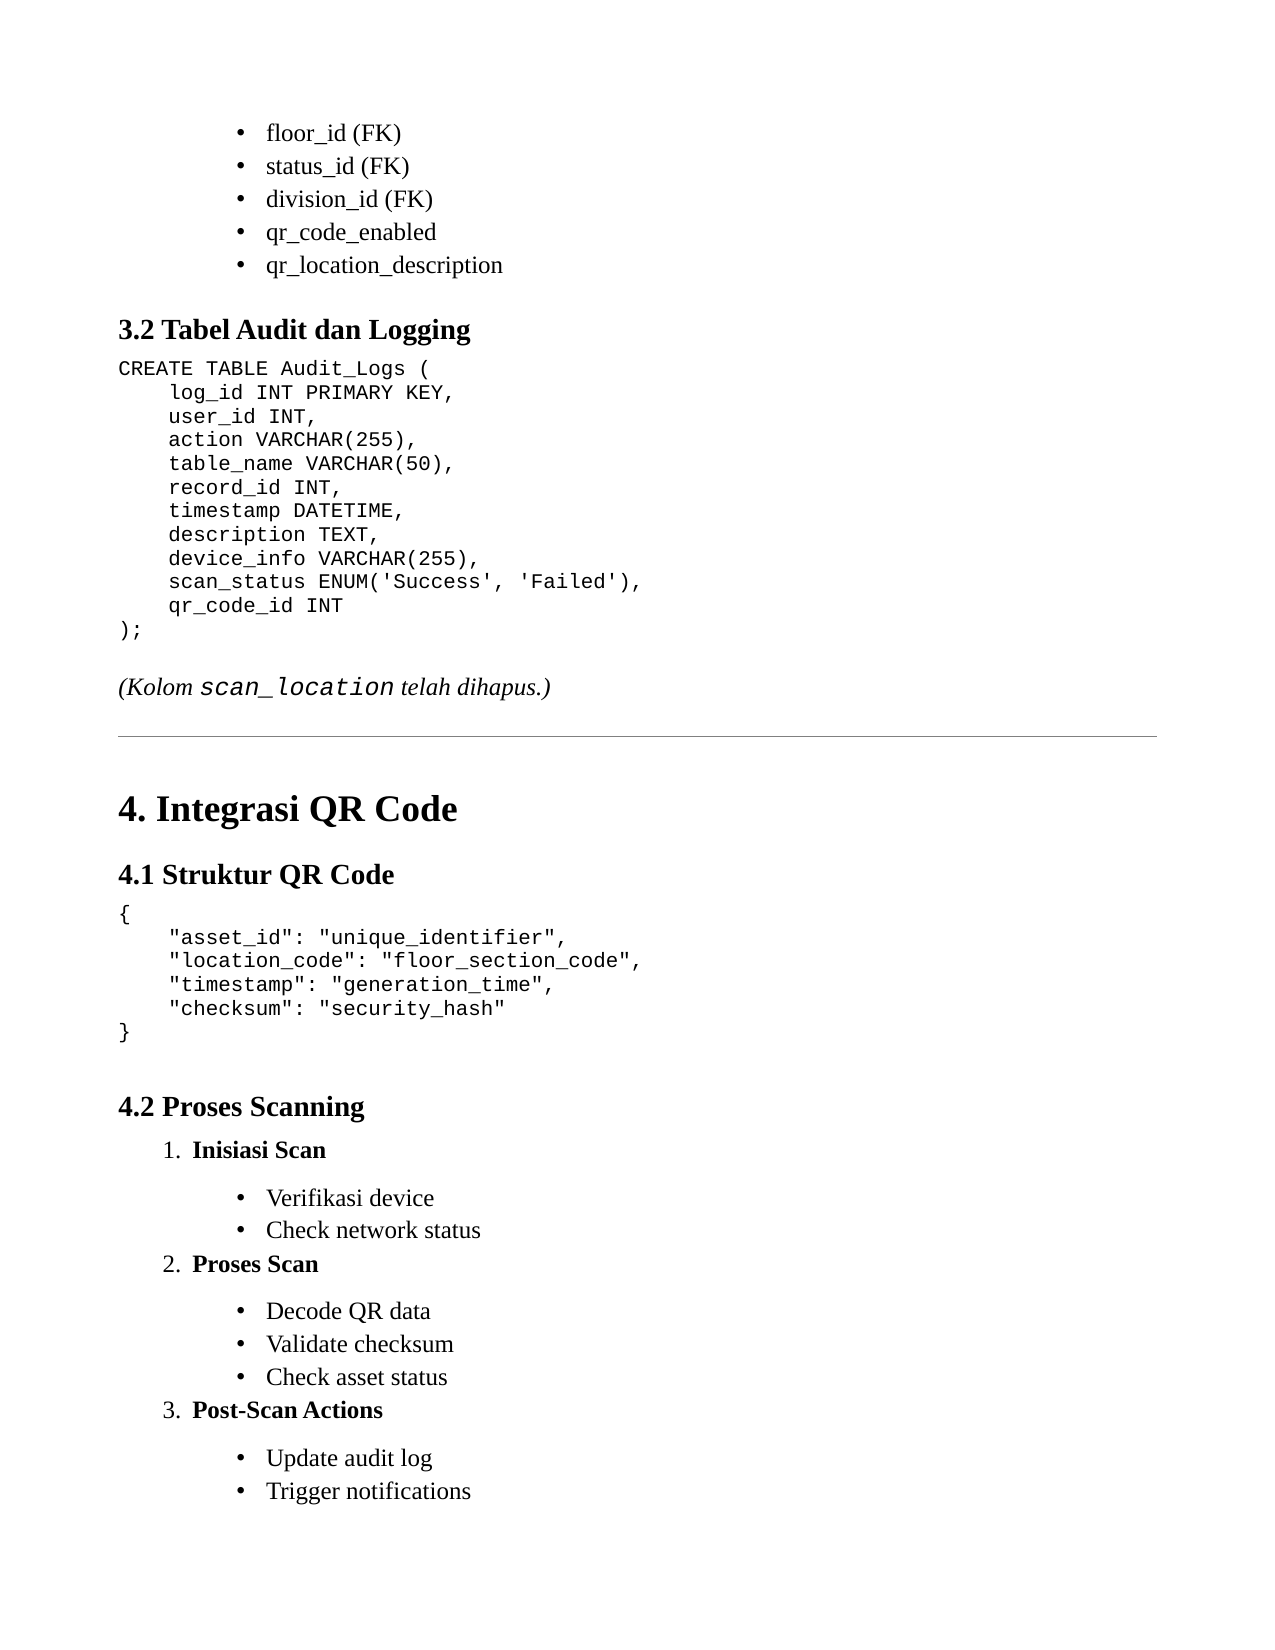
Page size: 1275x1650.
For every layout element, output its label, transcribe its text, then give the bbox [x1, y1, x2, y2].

list Proses Scan [162, 1249, 1157, 1277]
text } [118, 1021, 1157, 1045]
text "checksum": "security_hash" [118, 998, 1157, 1021]
text scan_status ENUM('Success', 'Failed'), [118, 571, 1157, 595]
text device_info VARCHAR(255), [118, 548, 1157, 571]
text user_id INT, [118, 406, 1157, 429]
list Decode QR data [236, 1296, 1157, 1325]
subtitle 4.2 Proses Scanning [118, 1089, 1157, 1122]
list Validate checksum [236, 1329, 1157, 1358]
text timestamp DATETIME, [118, 500, 1157, 524]
text record_id INT, [118, 477, 1157, 500]
list qr_location_description [236, 250, 1157, 279]
list Trigger notifications [236, 1476, 1157, 1505]
text (Kolom scan_location telah dihapus.) [118, 672, 1157, 702]
list Check network status [236, 1216, 1157, 1244]
text qr_code_id INT [118, 595, 1157, 618]
list Update audit log [236, 1443, 1157, 1472]
list Inisiasi Scan [162, 1135, 1157, 1164]
list Post-Scan Actions [162, 1395, 1157, 1424]
text CREATE TABLE Audit_Logs ( [118, 358, 1157, 382]
list status_id (FK) [236, 151, 1157, 180]
subtitle 4.1 Struktur QR Code [118, 857, 1157, 891]
text action VARCHAR(255), [118, 429, 1157, 453]
text "location_code": "floor_section_code", [118, 950, 1157, 974]
text "asset_id": "unique_identifier", [118, 927, 1157, 950]
text "timestamp": "generation_time", [118, 974, 1157, 998]
text description TEXT, [118, 524, 1157, 548]
list Verifikasi device [236, 1183, 1157, 1211]
list division_id (FK) [236, 184, 1157, 213]
text table_name VARCHAR(50), [118, 453, 1157, 477]
list floor_id (FK) [236, 118, 1157, 147]
subtitle 4. Integrasi QR Code [118, 787, 1157, 830]
list Check asset status [236, 1362, 1157, 1391]
text { [118, 903, 1157, 927]
list qr_code_enabled [236, 217, 1157, 246]
text log_id INT PRIMARY KEY, [118, 382, 1157, 406]
subtitle 3.2 Tabel Audit dan Logging [118, 312, 1157, 346]
text ); [118, 618, 1157, 642]
